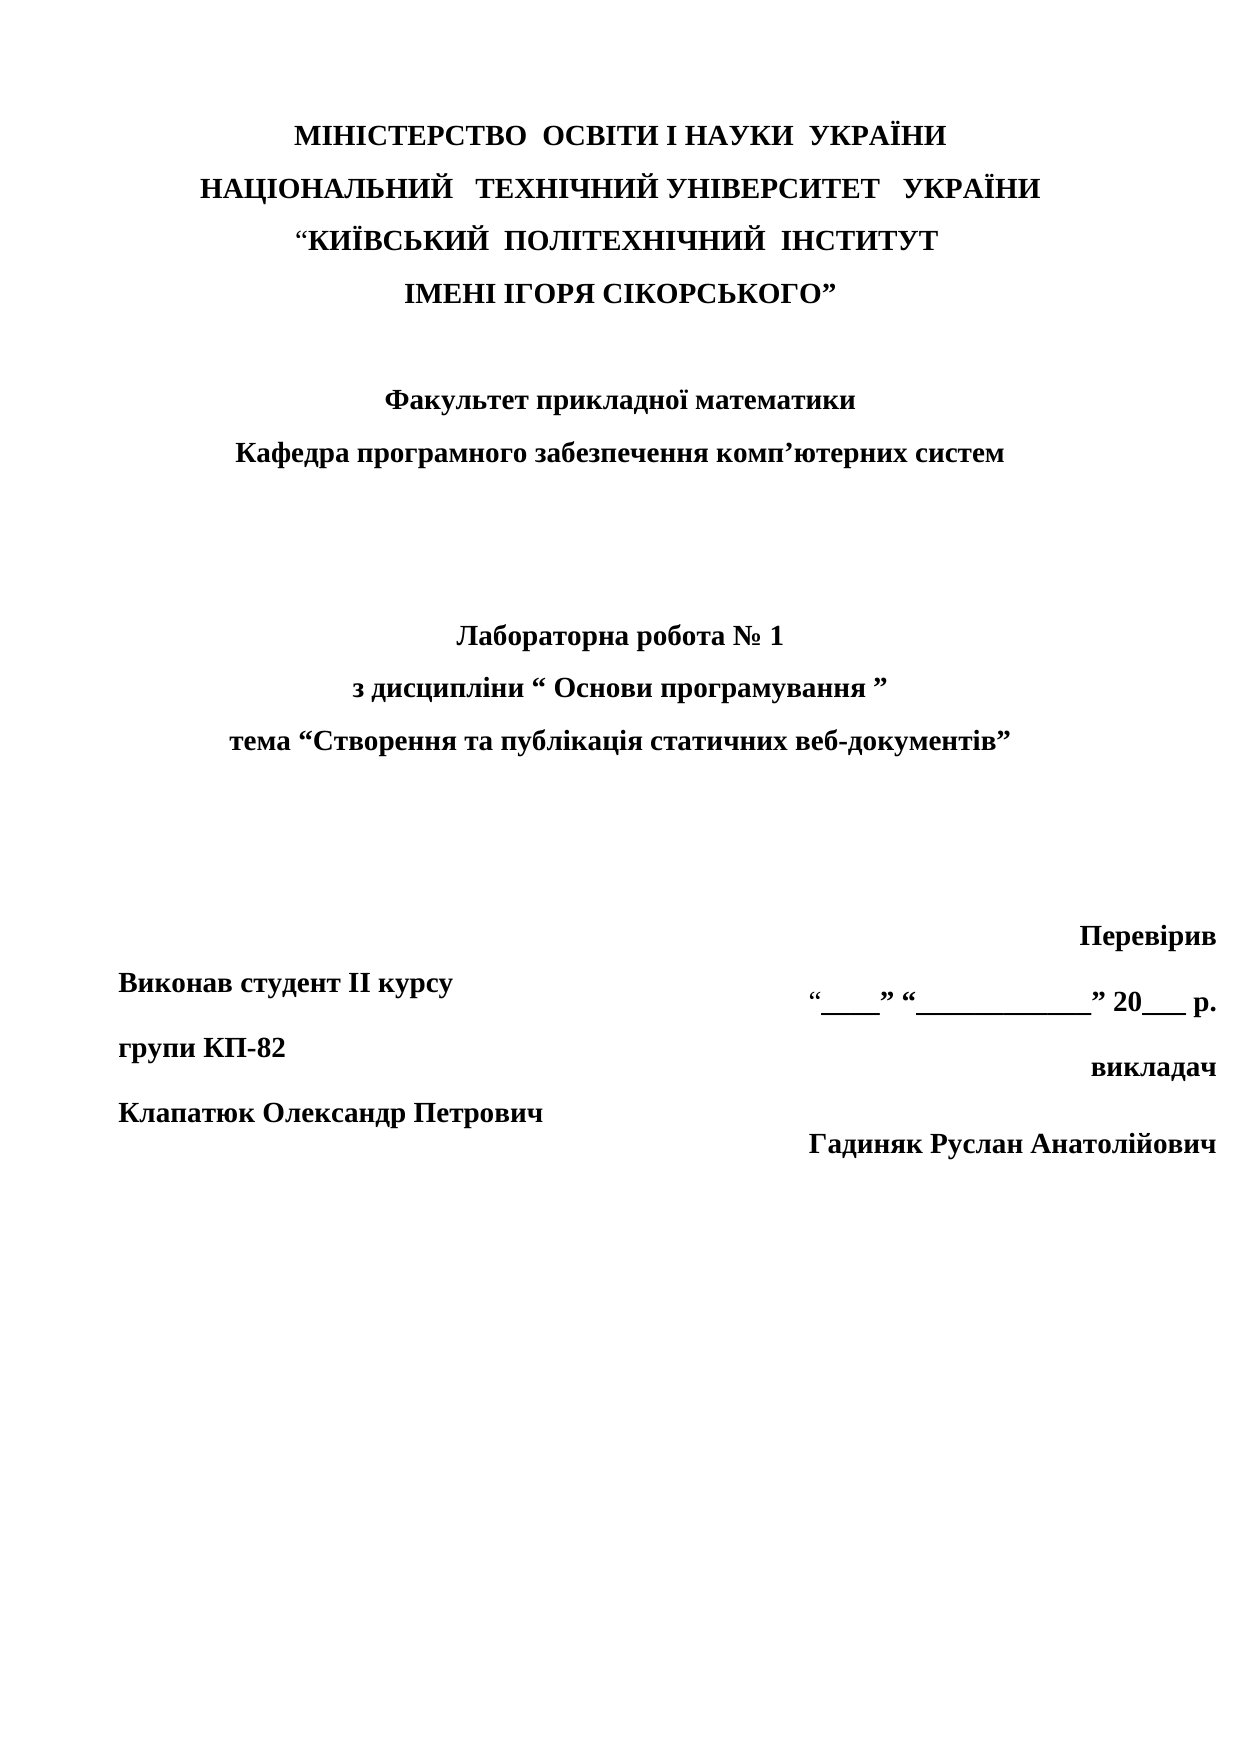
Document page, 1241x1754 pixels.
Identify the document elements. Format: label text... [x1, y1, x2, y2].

table_header Виконав студент II курсу групи КП-82 Клапатюк Олександр Петрович [118, 906, 573, 1253]
table_header [573, 906, 654, 1253]
text МIНIСТЕРСТВО ОСВIТИ І НАУКИ УКРАЇНИ [118, 118, 1122, 152]
table_header Перевірив “____” “____________” 20___ р. викладач Гадиняк Руслан Анатолійович [655, 906, 1217, 1253]
text Лабораторна робота № 1 [118, 618, 1122, 651]
text ІМЕНІ ІГОРЯ СІКОРСЬКОГО” [118, 276, 1122, 310]
text тема “Створення та публікація статичних веб-документів” [118, 723, 1122, 757]
text Кафедра програмного забезпечення комп’ютерних систем [118, 435, 1122, 468]
text НАЦІОНАЛЬНИЙ ТЕХНІЧНИЙ УНІВЕРСИТЕТ УКРАЇНИ [118, 171, 1122, 204]
text Факультет прикладної математики [118, 382, 1122, 416]
text з дисципліни “ Основи програмування ” [118, 670, 1122, 704]
text “КИЇВСЬКИЙ ПОЛІТЕХНІЧНИЙ ІНСТИТУТ [118, 223, 1122, 257]
